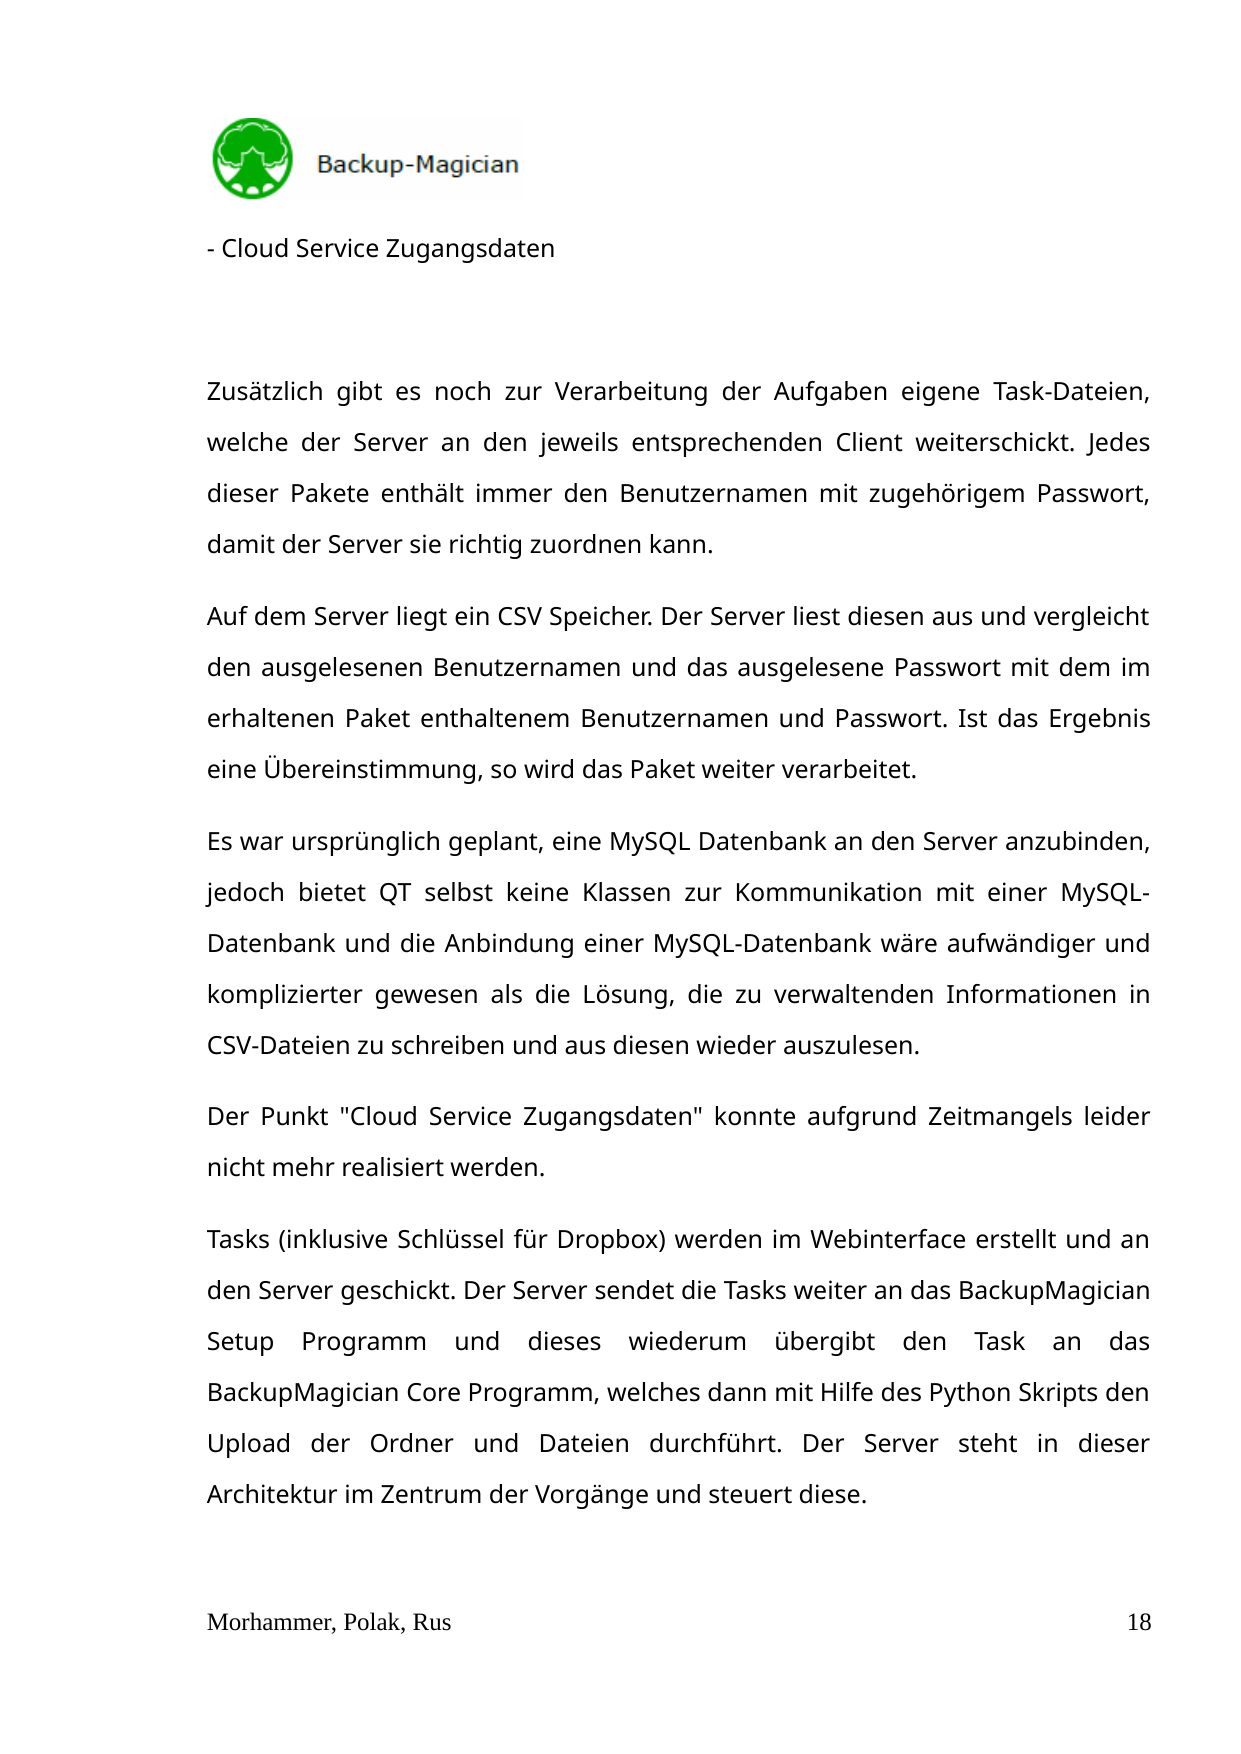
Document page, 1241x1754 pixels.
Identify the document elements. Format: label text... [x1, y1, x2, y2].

text Zusätzlich gibt es noch zur Verarbeitung der Aufgaben eigene Task-Dateien, welche der Server an den jeweils entsprechenden Client weiterschickt. Jedes dieser Pakete enthält immer den Benutzernamen mit zugehörigem Passwort, damit der Server sie richtig zuordnen kann. [207, 374, 1152, 561]
text - Cloud Service Zugangsdaten [207, 230, 1152, 264]
text Der Punkt "Cloud Service Zugangsdaten" konnte aufgrund Zeitmangels leider nicht mehr realisiert werden. [207, 1099, 1152, 1184]
text Auf dem Server liegt ein CSV Speicher. Der Server liest diesen aus und vergleicht den ausgelesenen Benutzernamen und das ausgelesene Passwort mit dem im erhaltenen Paket enthaltenem Benutzernamen und Passwort. Ist das Ergebnis eine Übereinstimmung, so wird das Paket weiter verarbeitet. [207, 598, 1152, 786]
text Es war ursprünglich geplant, eine MySQL Datenbank an den Server anzubinden, jedoch bietet QT selbst keine Klassen zur Kommunikation mit einer MySQL-Datenbank und die Anbindung einer MySQL-Datenbank wäre aufwändiger und komplizierter gewesen als die Lösung, die zu verwaltenden Informationen in CSV-Dateien zu schreiben und aus diesen wieder auszulesen. [207, 823, 1152, 1061]
text Tasks (inklusive Schlüssel für Dropbox) werden im Webinterface erstellt und an den Server geschickt. Der Server sendet die Tasks weiter an das BackupMagician Setup Programm und dieses wiederum übergibt den Task an das BackupMagician Core Programm, welches dann mit Hilfe des Python Skripts den Upload der Ordner und Dateien durchführt. Der Server steht in dieser Architektur im Zentrum der Vorgänge und steuert diese. [207, 1222, 1152, 1511]
picture [210, 118, 523, 201]
